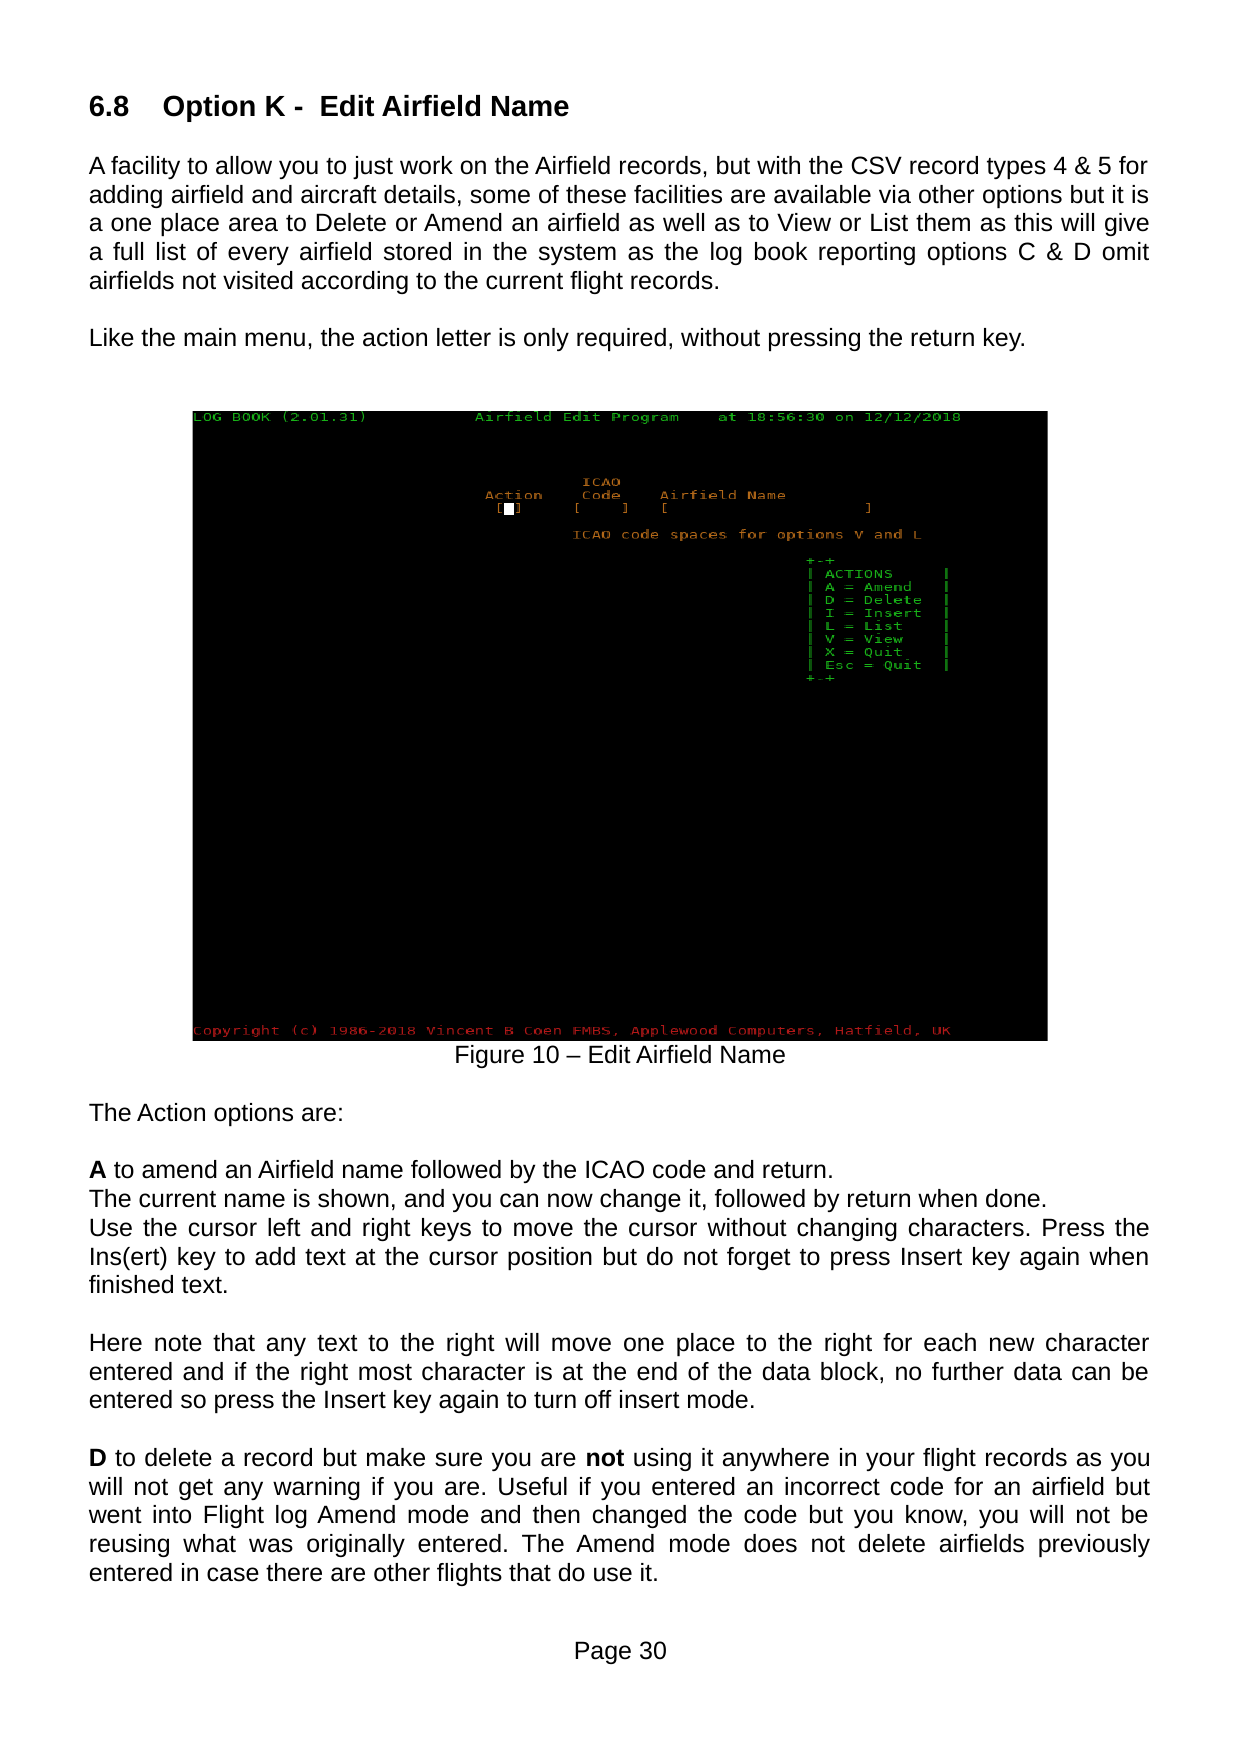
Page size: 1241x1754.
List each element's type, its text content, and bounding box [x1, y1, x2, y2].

text The Action options are: [88, 1098, 1152, 1127]
subtitle Option K - Edit Airfield Name [88, 88, 1152, 122]
text Here note that any text to the right will move one place to the right for each new character entered and if the right most character is at the end of the data block, no further data can be entered so press the Insert key again to turn off insert mode. [88, 1328, 1152, 1414]
text A facility to allow you to just work on the Airfield records, but with the CSV record types 4 & 5 for adding airfield and aircraft details, some of these facilities are available via other options but it is a one place area to Delete or Amend an airfield as well as to View or List them as this will give a full list of every airfield stored in the system as the log book reporting options C & D omit airfields not visited according to the current flight records. [88, 151, 1152, 294]
text The current name is shown, and you can now change it, followed by return when done. [88, 1184, 1152, 1213]
picture [192, 411, 1048, 1041]
text A to amend an Airfield name followed by the ICAO code and return. [88, 1156, 1152, 1184]
text Use the cursor left and right keys to move the cursor without changing characters. Press the Ins(ert) key to add text at the cursor position but do not forget to press Insert key again when finished text. [88, 1213, 1152, 1299]
text Like the main menu, the action letter is only required, without pressing the return key. [88, 323, 1152, 352]
text D to delete a record but make sure you are not using it anywhere in your flight records as you will not get any warning if you are. Useful if you entered an incorrect code for an airfield but went into Flight log Amend mode and then changed the code but you know, you will not be reusing what was originally entered. The Amend mode does not delete airfields previously entered in case there are other flights that do use it. [88, 1443, 1152, 1587]
text Figure 10 – Edit Airfield Name [88, 409, 1152, 1069]
